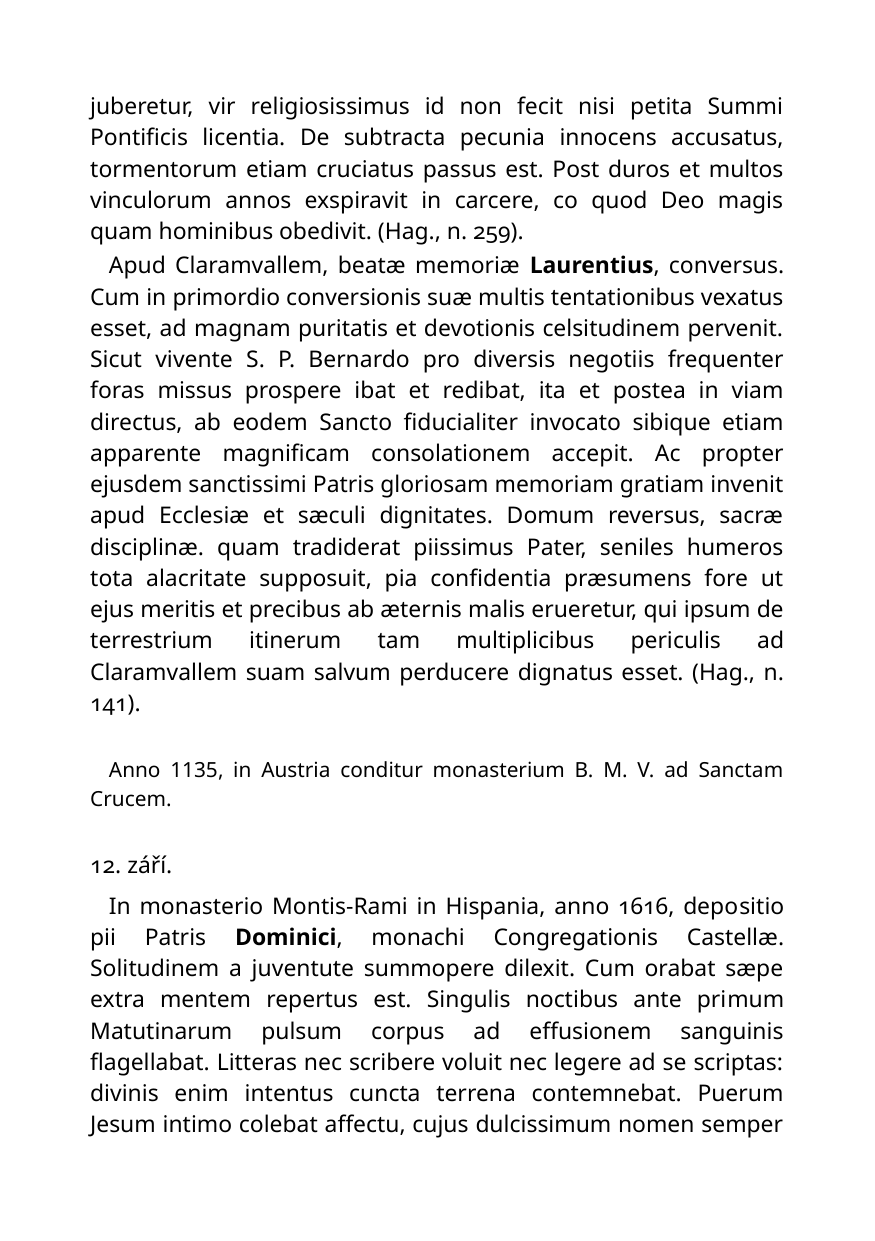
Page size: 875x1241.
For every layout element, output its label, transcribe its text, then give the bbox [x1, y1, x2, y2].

text In monasterio Montis-Rami in Hispania, anno 1616, depo­sitio pii Patris Dominici, monachi Congregationis Castellæ. Solitudinem a juventute summopere dilexit. Cum orabat sæpe extra mentem repertus est. Singulis noctibus ante pri­mum Matutinarum pulsum corpus ad effusionem sanguinis flagellabat. Litteras nec scribere voluit nec legere ad se scriptas: divinis enim intentus cuncta terrena contemnebat. Puerum Jesum intimo colebat affectu, cujus dulcissimum nomen semper [90, 890, 784, 1140]
text juberetur, vir religiosissimus id non fecit nisi petita Summi Pontificis licentia. De subtracta pecunia innocens accusatus, tormentorum etiam cruciatus passus est. Post duros et multos vinculorum annos exspiravit in carcere, co quod Deo magis quam hominibus obedivit. (Hag., n. 259). [90, 90, 784, 246]
text 12. září. [90, 849, 784, 881]
text Apud Claramvallem, beatæ memoriæ Laurentius, conver­sus. Cum in primordio conversionis suæ multis tentationibus vexatus esset, ad magnam puritatis et devotionis celsitudinem pervenit. Sicut vivente S. P. Bernardo pro diversis negotiis frequenter foras missus prospere ibat et redibat, ita et postea in viam directus, ab eodem Sancto fiducialiter invocato sibique etiam apparente magnificam consolationem accepit. Ac propter ejusdem sanctissimi Patris gloriosam memoriam gratiam invenit apud Ecclesiæ et sæculi dignitates. Domum reversus, sacræ disciplinæ. quam tradiderat piissimus Pater, seniles humeros tota alacritate supposuit, pia confidentia præsumens fore ut ejus meritis et precibus ab æternis malis erueretur, qui ipsum de terrestrium itinerum tam multiplici­bus periculis ad Claramvallem suam salvum perducere digna­tus esset. (Hag., n. 141). [90, 249, 784, 718]
text Anno 1135, in Austria conditur monasterium B. M. V. ad Sanctam Crucem. [90, 755, 784, 812]
